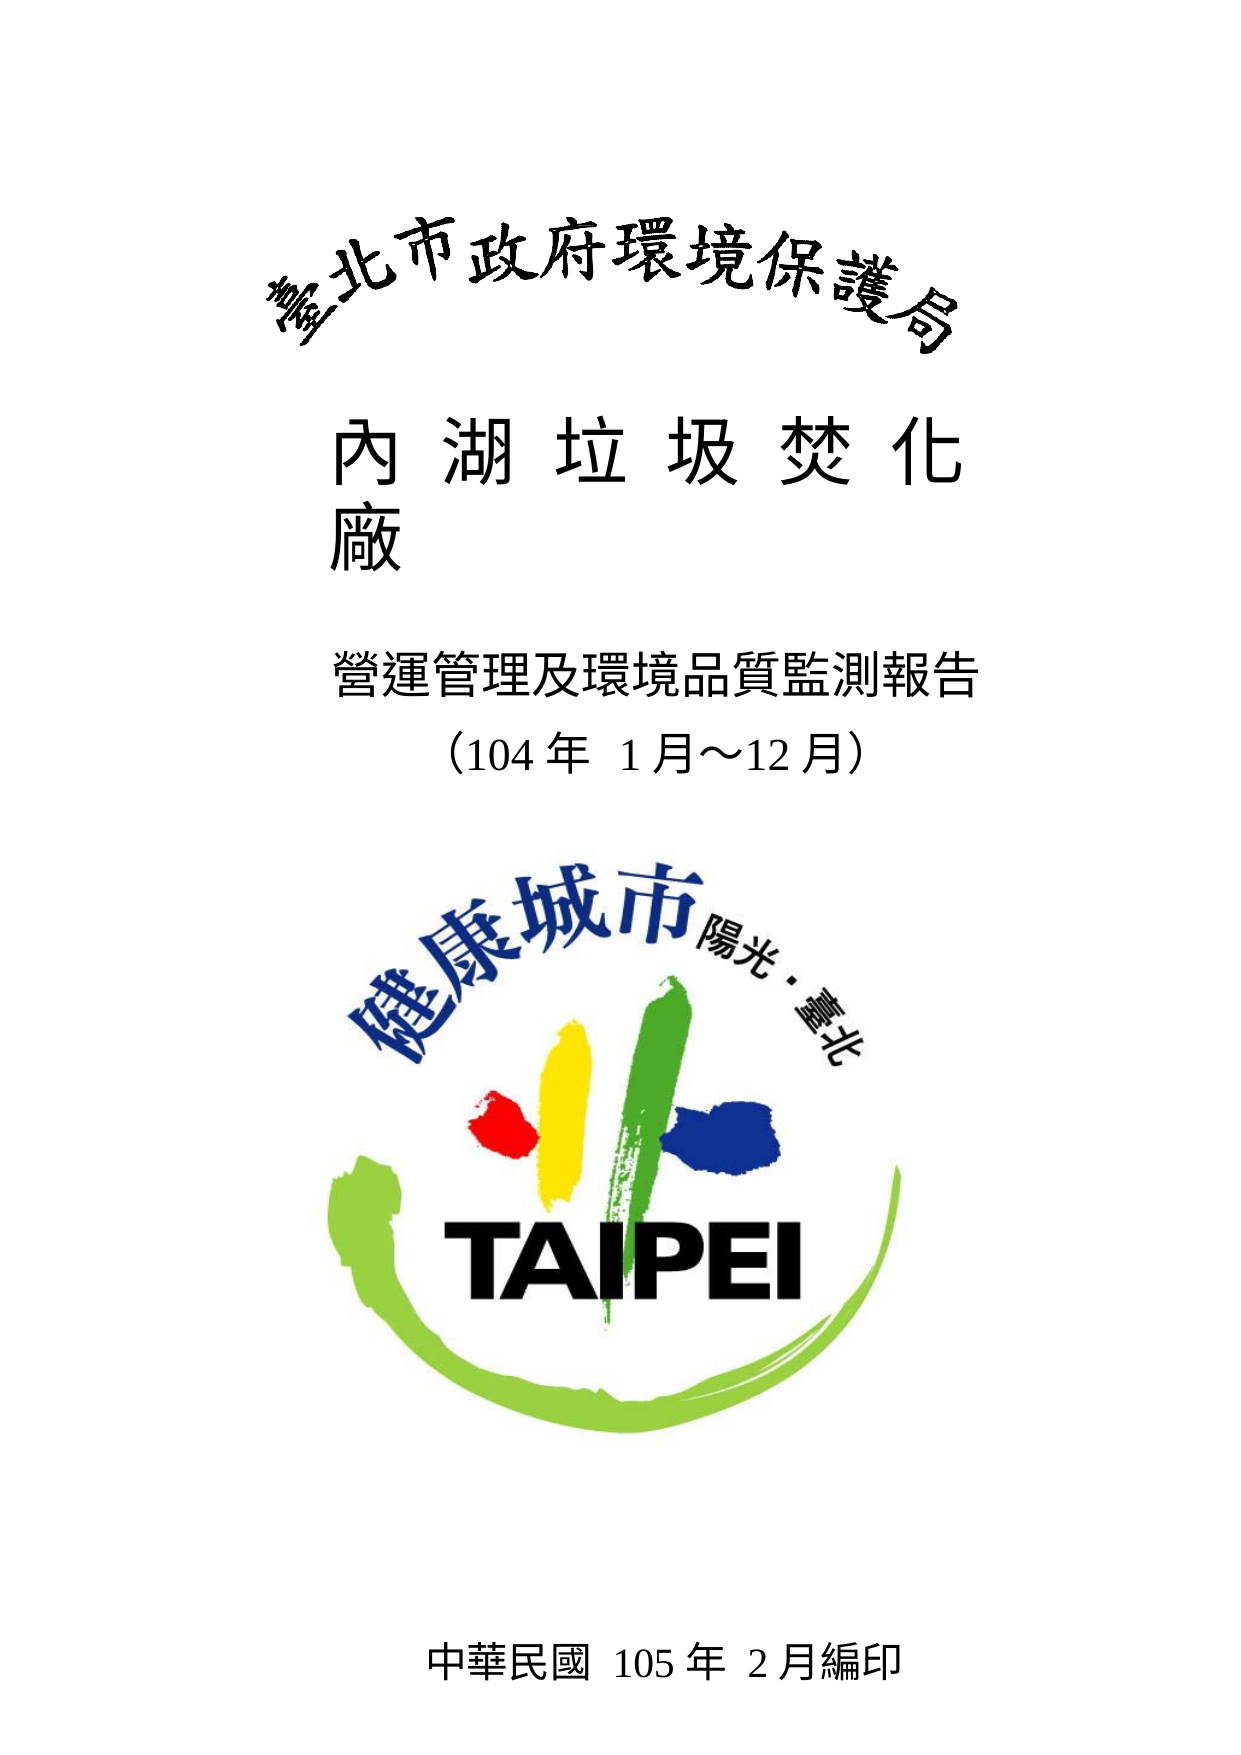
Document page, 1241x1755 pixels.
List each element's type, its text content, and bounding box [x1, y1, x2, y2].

text 中華民國 105 年 2 月編印 [277, 1629, 1052, 1689]
text 內 湖 垃 圾 焚 化 廠 [328, 411, 1066, 582]
text 營運管理及環境品質監測報告 [260, 635, 1052, 708]
text （104 年 1 月～12 月） [260, 721, 1052, 783]
